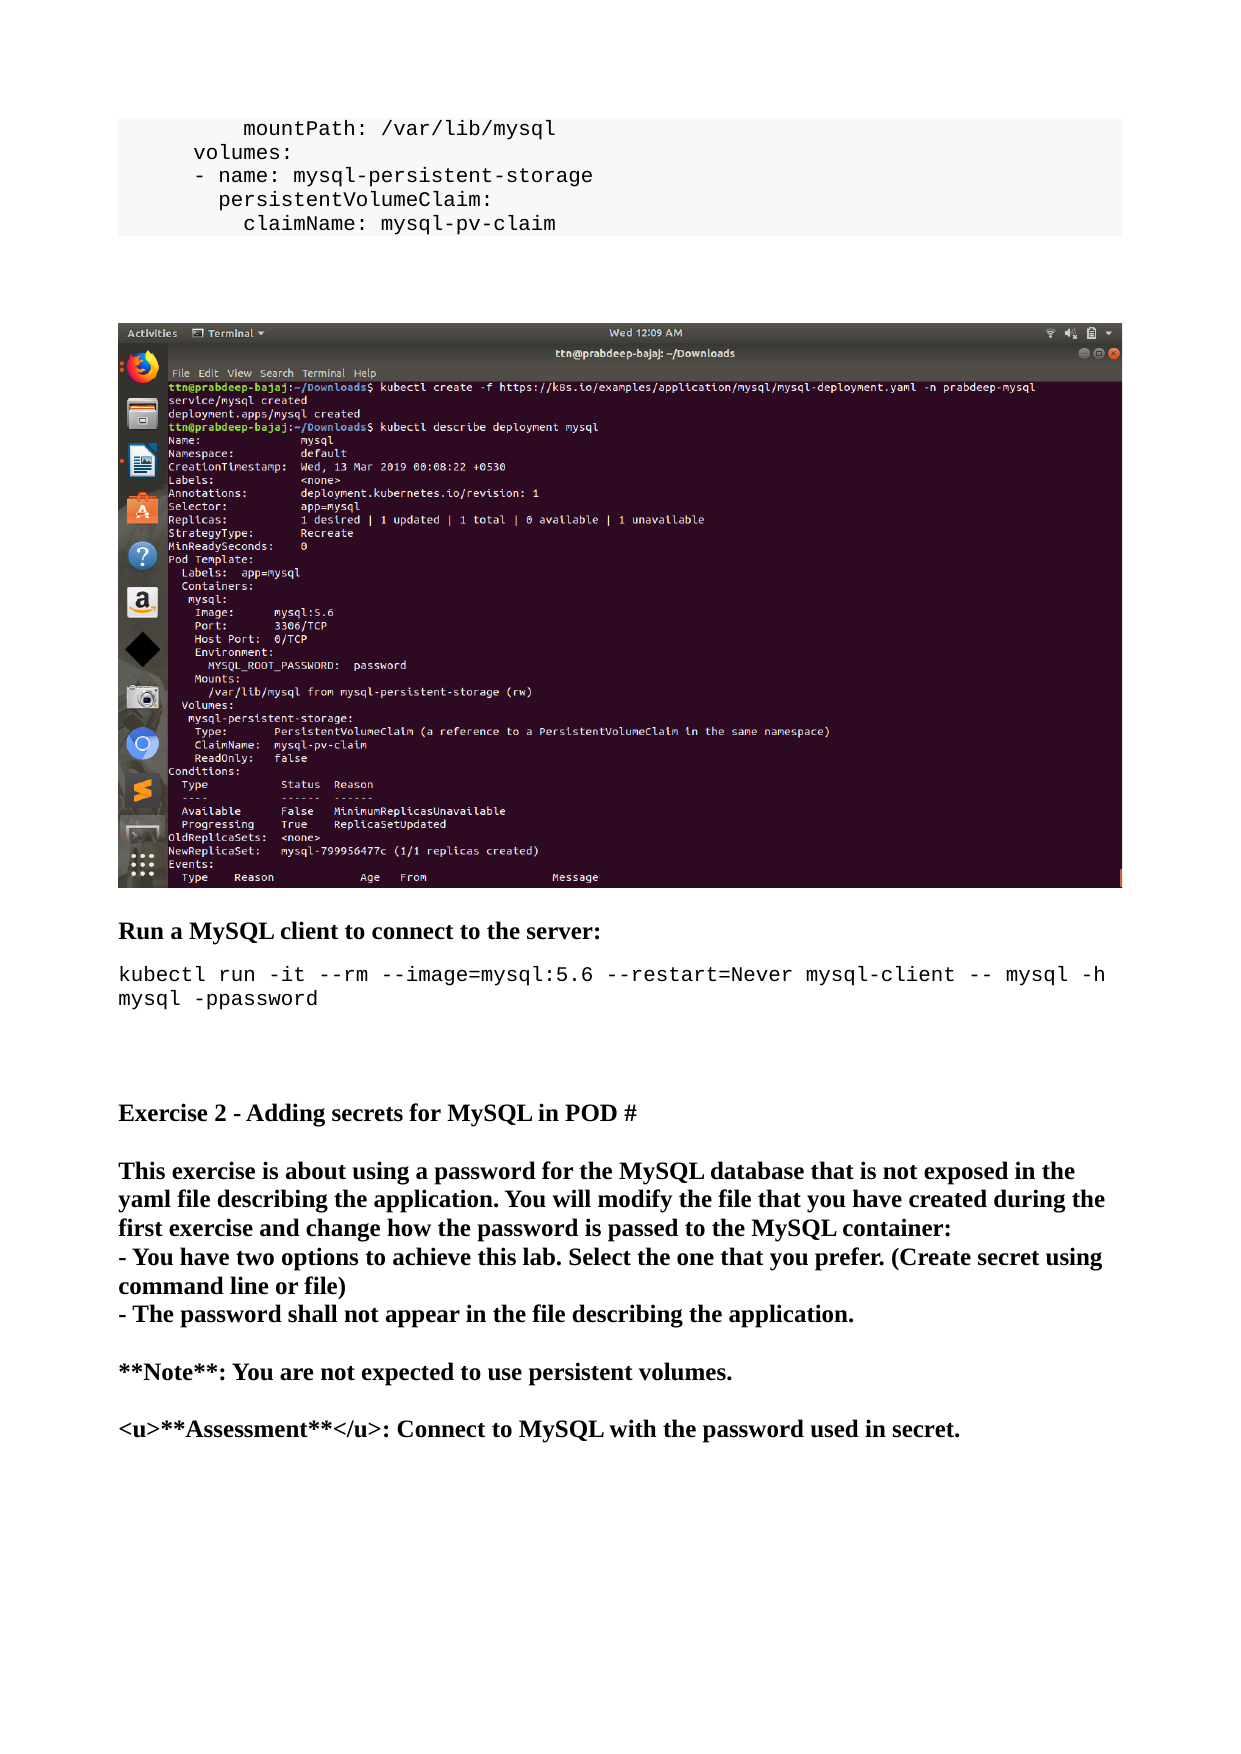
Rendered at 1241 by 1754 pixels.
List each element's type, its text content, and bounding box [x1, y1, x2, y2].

text kubectl run -it --rm --image=mysql:5.6 --restart=Never mysql-client -- mysql -h mysql -ppassword [118, 964, 1122, 1011]
text Run a MySQL client to connect to the server: [118, 916, 1122, 945]
text - The password shall not appear in the file describing the application. [118, 1299, 1122, 1328]
text <u>**Assessment**</u>: Connect to MySQL with the password used in secret. [118, 1414, 1122, 1443]
text This exercise is about using a password for the MySQL database that is not exposed in the yaml file describing the application. You will modify the file that you have created during the first exercise and change how the password is passed to the MySQL container: [118, 1156, 1122, 1242]
text Exercise 2 - Adding secrets for MySQL in POD # [118, 1098, 1122, 1127]
picture [118, 323, 1123, 888]
text - You have two options to achieve this lab. Select the one that you prefer. (Create secret using command line or file) [118, 1242, 1122, 1299]
text volumes: [118, 142, 1122, 165]
text - name: mysql-persistent-storage [118, 165, 1122, 189]
text persistentVolumeClaim: [118, 189, 1122, 213]
text **Note**: You are not expected to use persistent volumes. [118, 1357, 1122, 1386]
text claimName: mysql-pv-claim [118, 213, 1122, 236]
text mountPath: /var/lib/mysql [118, 118, 1122, 142]
